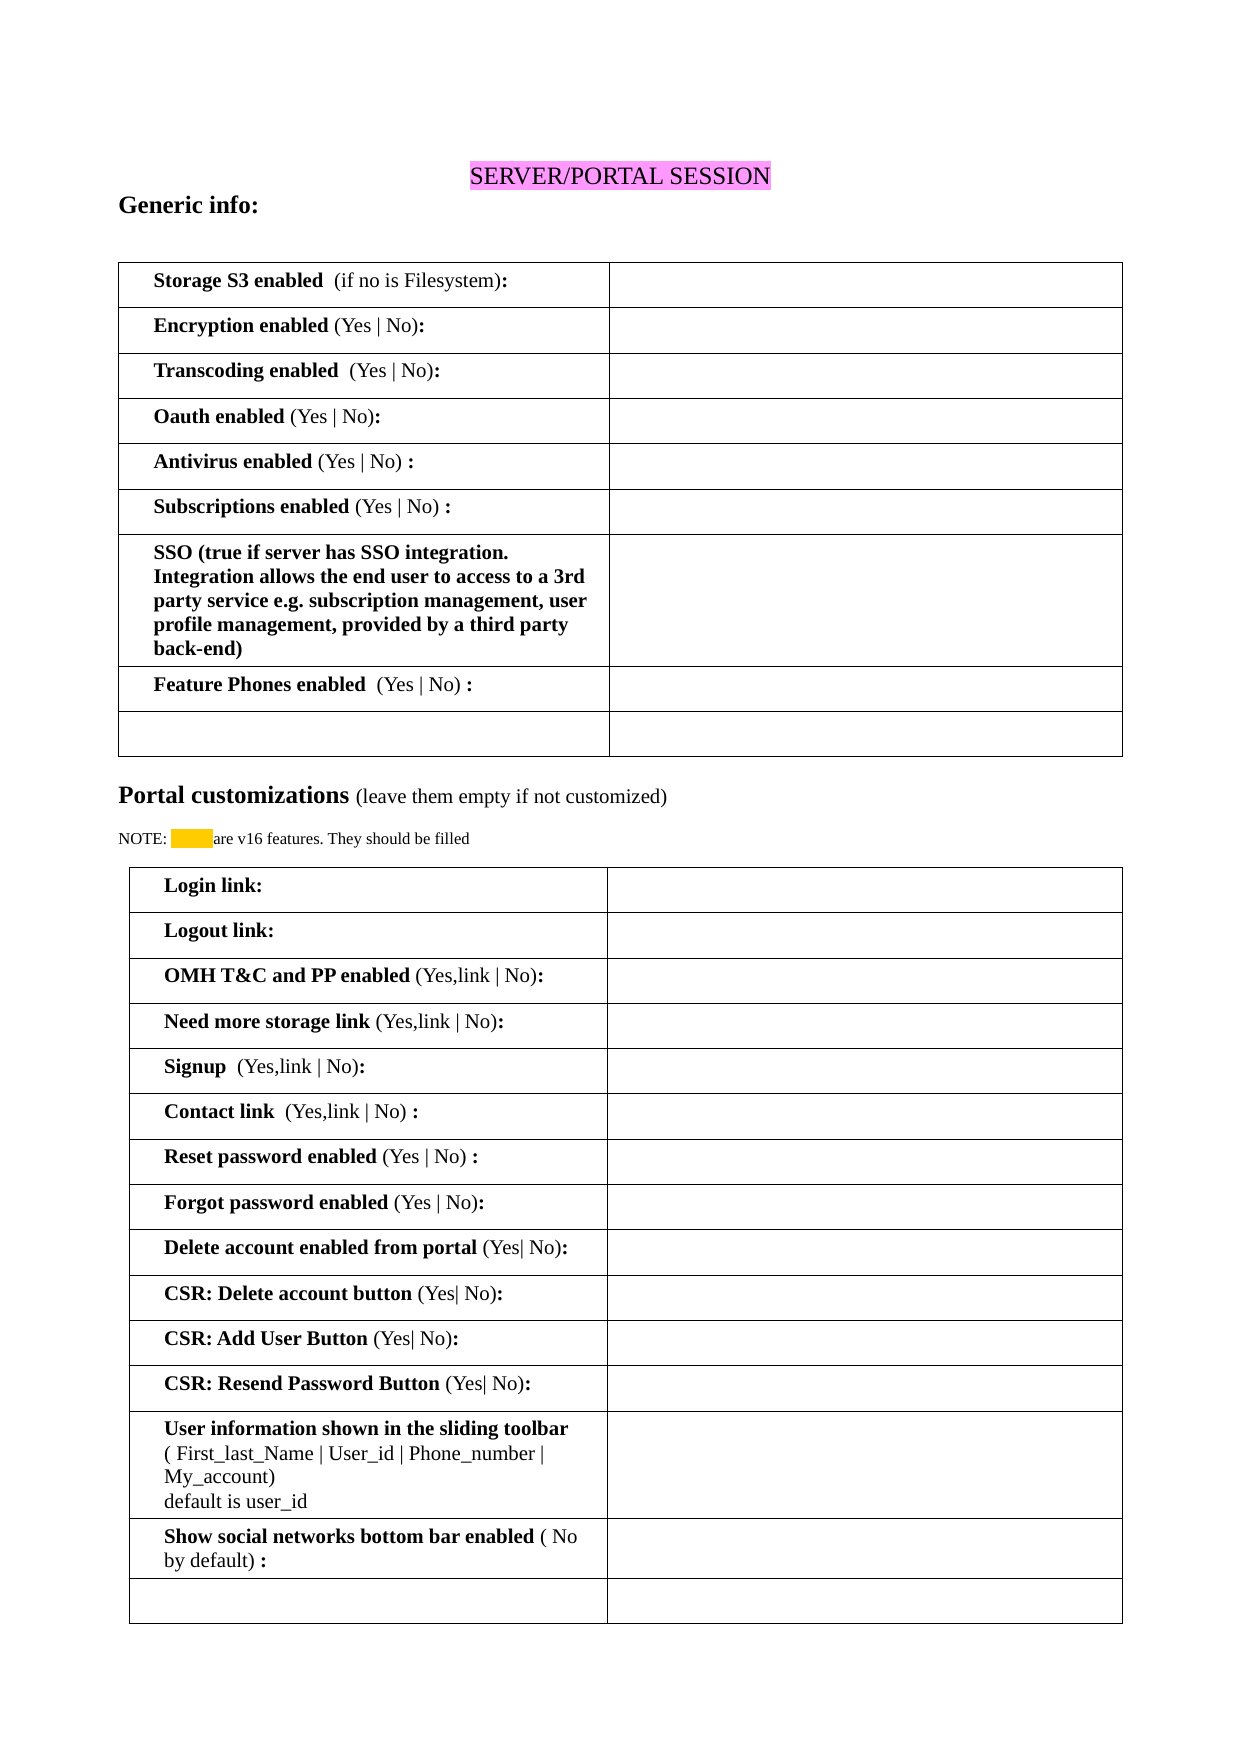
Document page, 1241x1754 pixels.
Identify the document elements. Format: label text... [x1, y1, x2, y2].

table_cell CSR: Delete account button (Yes| No): [130, 1276, 607, 1320]
table_cell Show social networks bottom bar enabled ( No by default) : [130, 1519, 607, 1578]
table_cell [610, 354, 1122, 398]
table_cell Subscriptions enabled (Yes | No) : [119, 490, 609, 534]
text Portal customizations (leave them empty if not customized) [118, 781, 1122, 809]
table_cell [610, 308, 1122, 353]
table_cell [608, 1321, 1122, 1365]
table_cell [608, 1366, 1122, 1411]
table_cell [608, 1140, 1122, 1184]
table_cell Logout link: [130, 913, 607, 957]
table_cell Contact link (Yes,link | No) : [130, 1094, 607, 1139]
table_cell [608, 1049, 1122, 1093]
table_cell Delete account enabled from portal (Yes| No): [130, 1230, 607, 1274]
table_cell [610, 712, 1122, 756]
text SERVER/PORTAL SESSION [118, 161, 1122, 190]
table_cell Reset password enabled (Yes | No) : [130, 1140, 607, 1184]
table_header [610, 263, 1122, 307]
table_cell [608, 1094, 1122, 1139]
table_cell [608, 1412, 1122, 1518]
table_cell Forgot password enabled (Yes | No): [130, 1185, 607, 1229]
table_header Storage S3 enabled (if no is Filesystem): [119, 263, 609, 307]
table_cell Signup (Yes,link | No): [130, 1049, 607, 1093]
table_cell [608, 959, 1122, 1003]
table_cell [608, 1185, 1122, 1229]
table_header Login link: [130, 868, 607, 912]
table_cell Encryption enabled (Yes | No): [119, 308, 609, 353]
table_cell Feature Phones enabled (Yes | No) : [119, 667, 609, 711]
table_cell [610, 667, 1122, 711]
table_cell [608, 1230, 1122, 1274]
table_cell CSR: Add User Button (Yes| No): [130, 1321, 607, 1365]
table_cell SSO (true if server has SSO integration. Integration allows the end user to access to a 3rd party service e.g. subscription management, user profile management, provided by a third party back-end) [119, 535, 609, 666]
table_cell [608, 913, 1122, 957]
text NOTE: are v16 features. They should be filled [118, 828, 1122, 848]
table_cell [610, 535, 1122, 666]
table_cell [608, 1276, 1122, 1320]
table_cell Transcoding enabled (Yes | No): [119, 354, 609, 398]
text Generic info: [118, 190, 1122, 219]
table_cell [130, 1579, 607, 1623]
table_cell [119, 712, 609, 756]
table_cell [608, 1579, 1122, 1623]
table_cell [610, 490, 1122, 534]
table_cell Oauth enabled (Yes | No): [119, 399, 609, 443]
table_cell Need more storage link (Yes,link | No): [130, 1004, 607, 1048]
table_cell [610, 399, 1122, 443]
table_cell [610, 444, 1122, 488]
table_cell CSR: Resend Password Button (Yes| No): [130, 1366, 607, 1411]
table_cell OMH T&C and PP enabled (Yes,link | No): [130, 959, 607, 1003]
table_header [608, 868, 1122, 912]
table_cell [608, 1004, 1122, 1048]
table_cell User information shown in the sliding toolbar ( First_last_Name | User_id | Phone_number | My_account) default is user_id [130, 1412, 607, 1518]
table_cell [608, 1519, 1122, 1578]
table_cell Antivirus enabled (Yes | No) : [119, 444, 609, 488]
